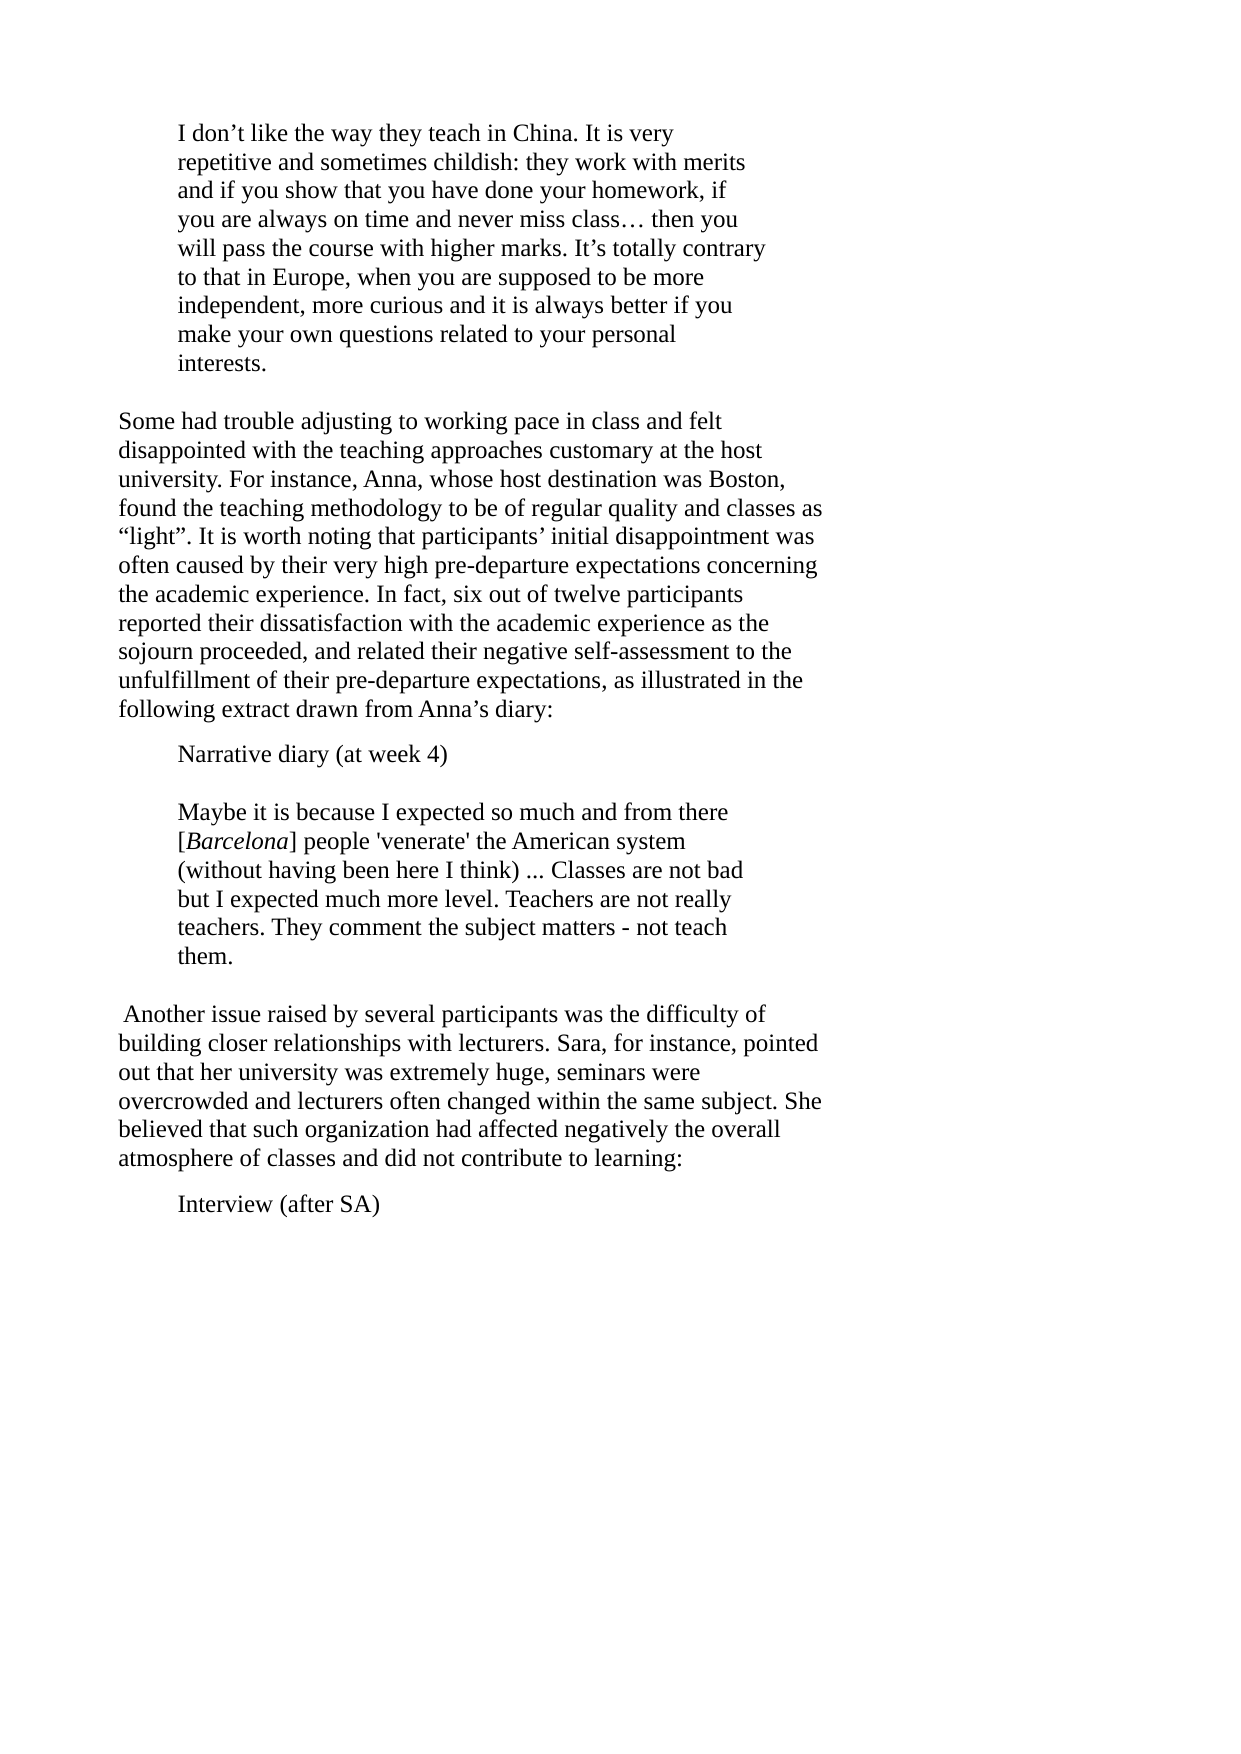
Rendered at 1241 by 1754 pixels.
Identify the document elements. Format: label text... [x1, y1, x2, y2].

text Some had trouble adjusting to working pace in class and felt disappointed with the teaching approaches customary at the host university. For instance, Anna, whose host destination was Boston, found the teaching methodology to be of regular quality and classes as “light”. It is worth noting that participants’ initial disappointment was often caused by their very high pre-departure expectations concerning the academic experience. In fact, six out of twelve participants reported their dissatisfaction with the academic experience as the sojourn proceeded, and related their negative self-assessment to the unfulfillment of their pre-departure expectations, as illustrated in the following extract drawn from Anna’s diary: [118, 406, 827, 723]
text Maybe it is because I expected so much and from there [Barcelona] people 'venerate' the American system (without having been here I think) ... Classes are not bad but I expected much more level. Teachers are not really teachers. They comment the subject matters - not teach them. [177, 797, 768, 970]
text Interview (after SA) [177, 1189, 768, 1217]
text Another issue raised by several participants was the difficulty of building closer relationships with lecturers. Sara, for instance, pointed out that her university was extremely huge, seminars were overcrowded and lecturers often changed within the same subject. She believed that such organization had affected negatively the overall atmosphere of classes and did not contribute to learning: [118, 999, 827, 1172]
text Narrative diary (at week 4) [177, 739, 768, 768]
text I don’t like the way they teach in China. It is very repetitive and sometimes childish: they work with merits and if you show that you have done your homework, if you are always on time and never miss class… then you will pass the course with higher marks. It’s totally contrary to that in Europe, when you are supposed to be more independent, more curious and it is always better if you make your own questions related to your personal interests. [177, 118, 768, 377]
